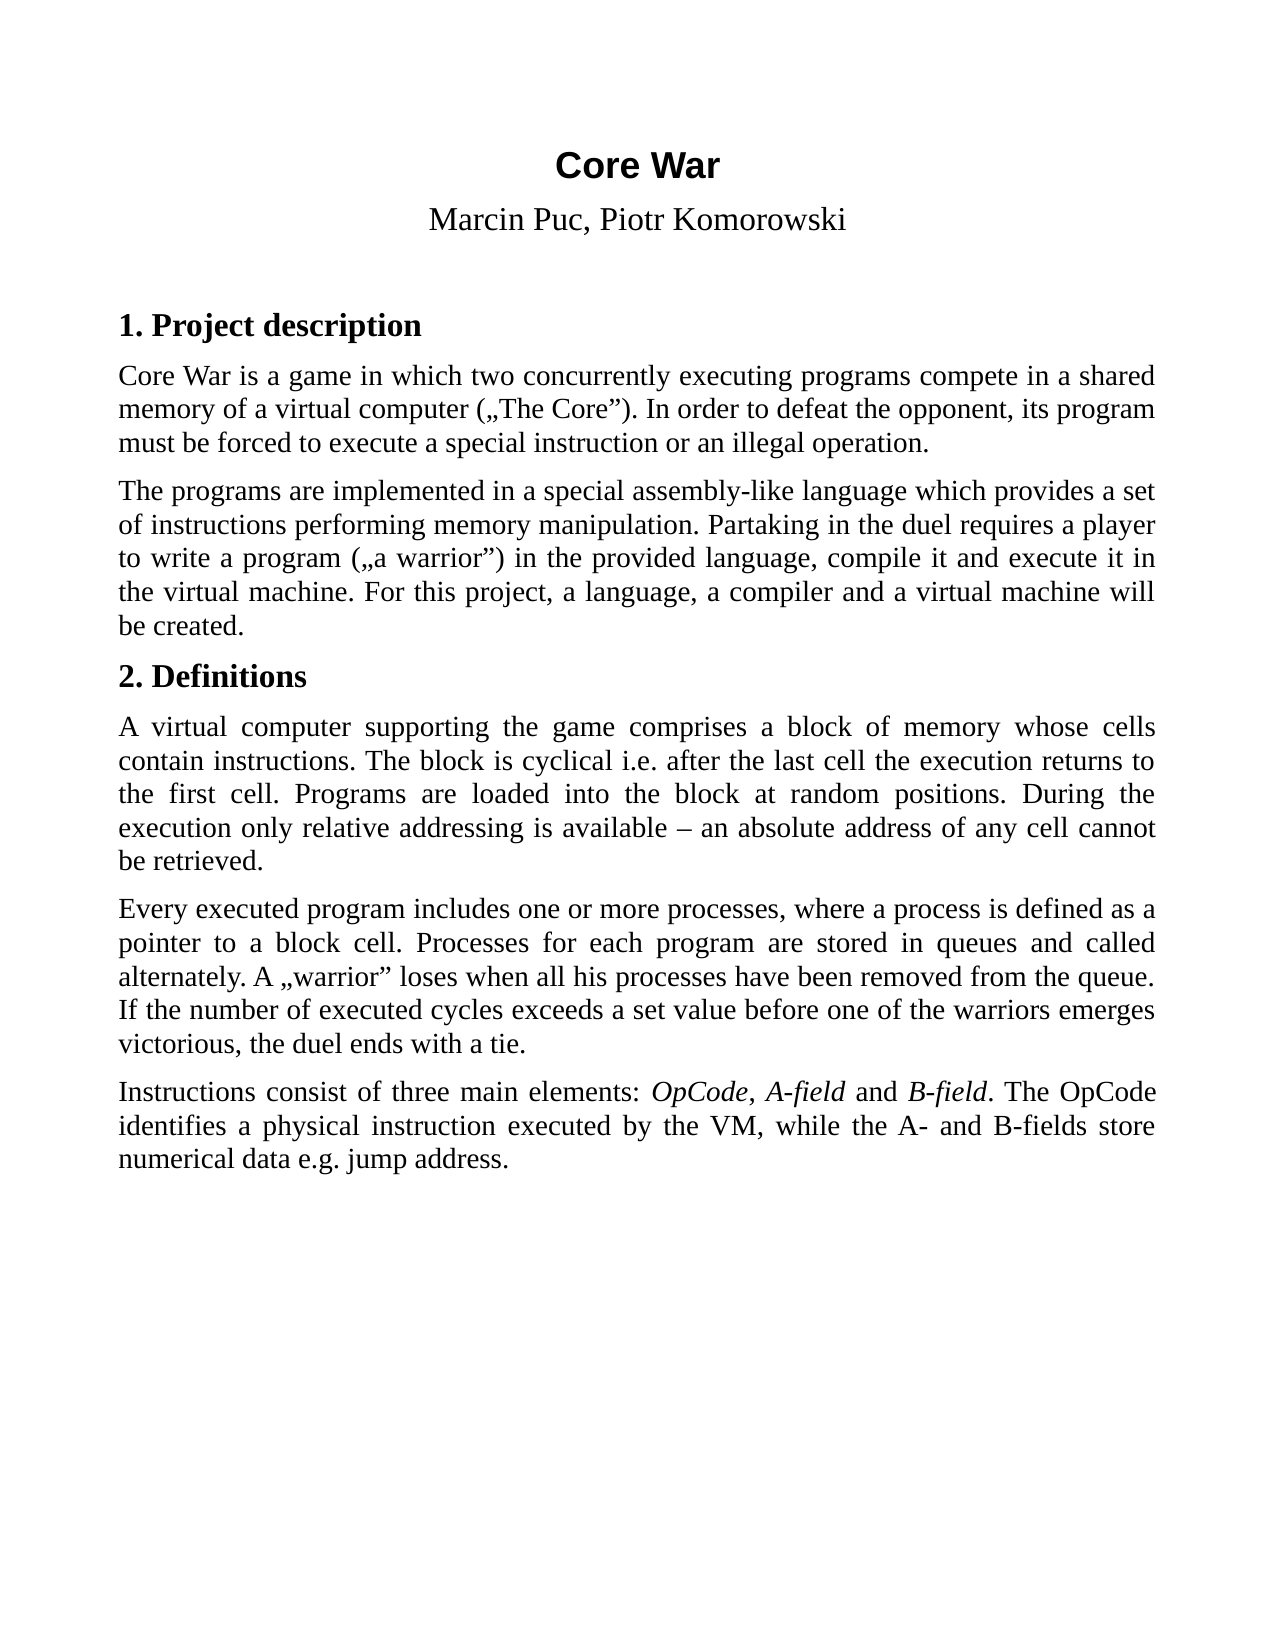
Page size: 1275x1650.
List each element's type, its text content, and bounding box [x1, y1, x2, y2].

text 2. Definitions [118, 656, 1157, 694]
text Instructions consist of three main elements: OpCode, A-field and B-field. The OpCode identifies a physical instruction executed by the VM, while the A- and B-fields store numerical data e.g. jump address. [118, 1074, 1157, 1175]
title Core War [118, 143, 1157, 186]
text Core War is a game in which two concurrently executing programs compete in a shared memory of a virtual computer („The Core”). In order to defeat the opponent, its program must be forced to execute a special instruction or an illegal operation. [118, 358, 1157, 459]
text A virtual computer supporting the game comprises a block of memory whose cells contain instructions. The block is cyclical i.e. after the last cell the execution returns to the first cell. Programs are loaded into the block at random positions. During the execution only relative addressing is available – an absolute address of any cell cannot be retrieved. [118, 709, 1157, 877]
text 1. Project description [118, 305, 1157, 343]
text Every executed program includes one or more processes, where a process is defined as a pointer to a block cell. Processes for each program are stored in queues and called alternately. A „warrior” loses when all his processes have been removed from the queue. If the number of executed cycles exceeds a set value before one of the warriors emerges victorious, the duel ends with a tie. [118, 892, 1157, 1059]
text Marcin Puc, Piotr Komorowski [118, 199, 1157, 237]
text The programs are implemented in a special assembly-like language which provides a set of instructions performing memory manipulation. Partaking in the duel requires a player to write a program („a warrior”) in the provided language, compile it and execute it in the virtual machine. For this project, a language, a compiler and a virtual machine will be created. [118, 473, 1157, 641]
